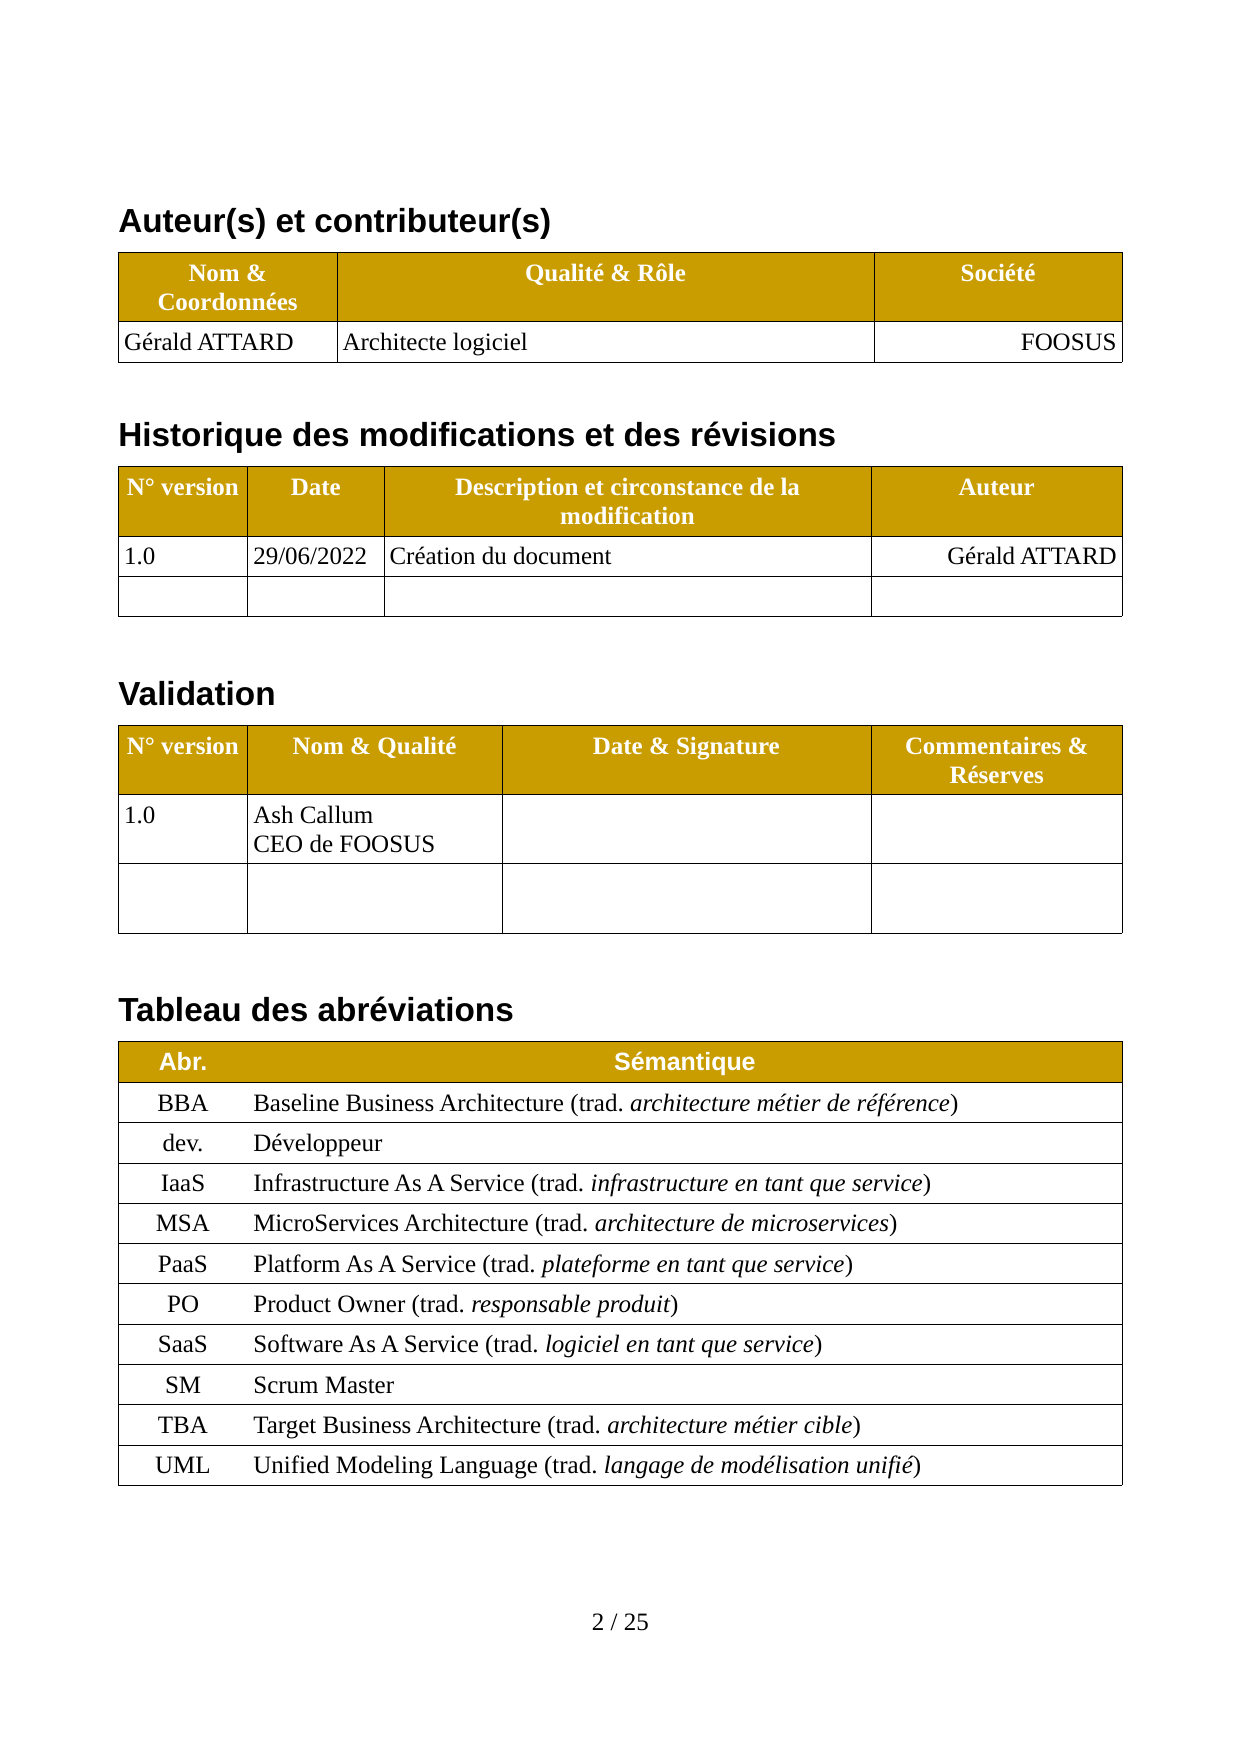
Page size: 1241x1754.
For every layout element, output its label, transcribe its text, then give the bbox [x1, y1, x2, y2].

table_header Nom & Coordonnées [119, 253, 337, 321]
table_cell Ash Callum CEO de FOOSUS [248, 795, 502, 863]
table_header Date & Signature [503, 726, 871, 794]
table_cell Gérald ATTARD [872, 537, 1122, 576]
table_cell Baseline Business Architecture (trad. architecture métier de référence) [247, 1083, 1122, 1122]
table_cell dev. [119, 1123, 247, 1162]
subtitle Validation [118, 674, 1122, 713]
table_cell PaaS [119, 1244, 247, 1283]
subtitle Tableau des abréviations [118, 991, 1122, 1029]
table_cell TBA [119, 1405, 247, 1444]
table_cell [872, 577, 1122, 616]
table_cell BBA [119, 1083, 247, 1122]
table_cell PO [119, 1284, 247, 1324]
table_header Auteur [872, 467, 1122, 536]
table_cell [503, 864, 871, 932]
table_cell Scrum Master [247, 1365, 1122, 1404]
table_header Nom & Qualité [248, 726, 502, 794]
table_cell [119, 577, 247, 616]
table_header Qualité & Rôle [338, 253, 874, 321]
table_cell [248, 864, 502, 932]
table_header Abr. [119, 1042, 247, 1082]
table_cell 29/06/2022 [248, 537, 384, 576]
table_cell IaaS [119, 1164, 247, 1203]
table_header Sémantique [247, 1042, 1122, 1082]
table_header Date [248, 467, 384, 536]
table_cell Développeur [247, 1123, 1122, 1162]
table_cell MSA [119, 1204, 247, 1243]
table_header N° version [119, 467, 247, 536]
subtitle Auteur(s) et contributeur(s) [118, 201, 1122, 240]
table_cell Platform As A Service (trad. plateforme en tant que service) [247, 1244, 1122, 1283]
table_header Description et circonstance de la modification [385, 467, 871, 536]
table_cell Infrastructure As A Service (trad. infrastructure en tant que service) [247, 1164, 1122, 1203]
table_header N° version [119, 726, 247, 794]
table_cell Unified Modeling Language (trad. langage de modélisation unifié) [247, 1446, 1122, 1485]
table_header Commentaires & Réserves [872, 726, 1122, 794]
subtitle Historique des modifications et des révisions [118, 416, 1122, 454]
table_cell MicroServices Architecture (trad. architecture de microservices) [247, 1204, 1122, 1243]
table_cell Target Business Architecture (trad. architecture métier cible) [247, 1405, 1122, 1444]
table_cell [385, 577, 871, 616]
table_cell 1.0 [119, 795, 247, 863]
table_cell UML [119, 1446, 247, 1485]
table_cell [503, 795, 871, 863]
table_cell SM [119, 1365, 247, 1404]
table_cell Product Owner (trad. responsable produit) [247, 1284, 1122, 1324]
table_cell [872, 795, 1122, 863]
table_cell Création du document [385, 537, 871, 576]
table_cell Software As A Service (trad. logiciel en tant que service) [247, 1325, 1122, 1364]
table_cell Architecte logiciel [338, 322, 874, 362]
table_cell FOOSUS [875, 322, 1122, 362]
table_cell 1.0 [119, 537, 247, 576]
table_cell SaaS [119, 1325, 247, 1364]
table_cell [248, 577, 384, 616]
table_cell Gérald ATTARD [119, 322, 337, 362]
table_cell [119, 864, 247, 932]
table_header Société [875, 253, 1122, 321]
table_cell [872, 864, 1122, 932]
